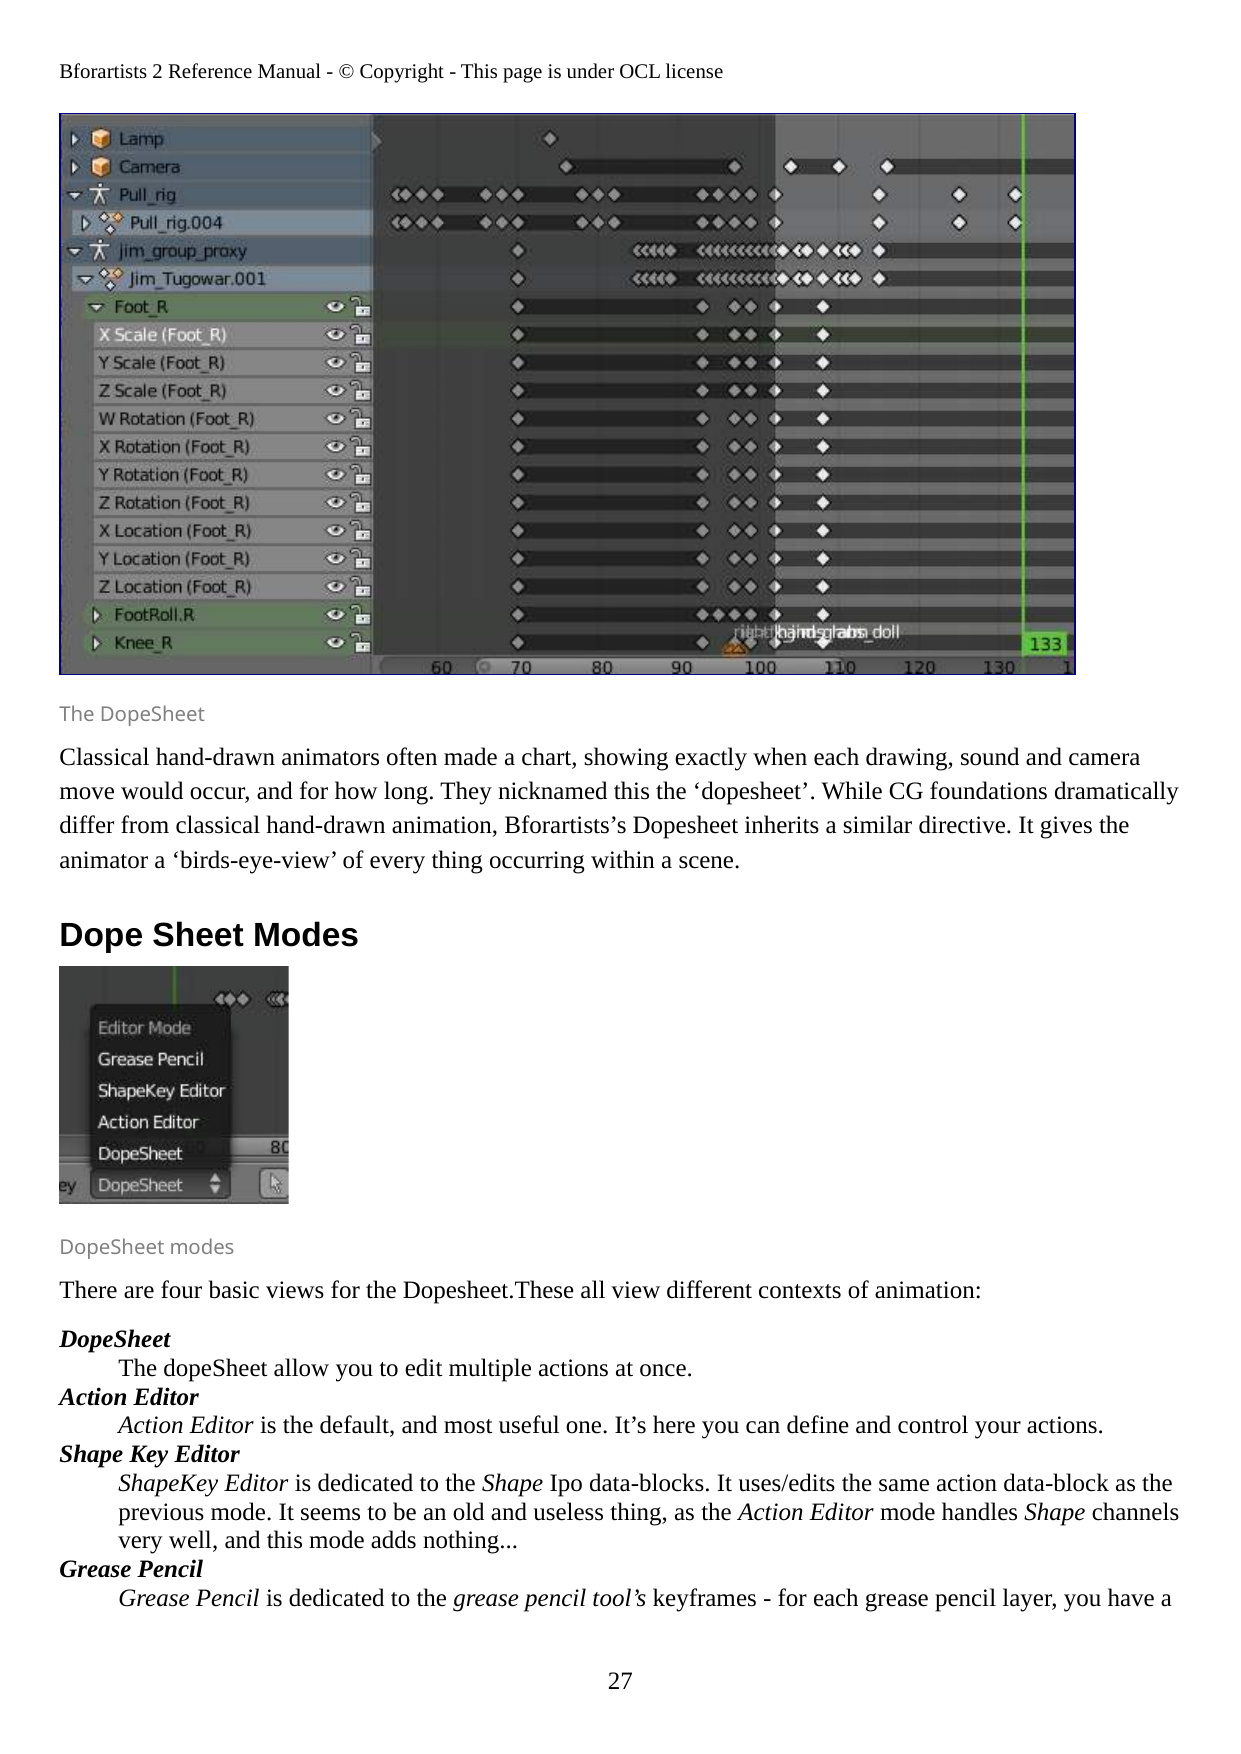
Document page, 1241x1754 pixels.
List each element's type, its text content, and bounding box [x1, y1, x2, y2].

text There are four basic views for the Dopesheet.These all view different contexts of animation: [59, 1275, 1181, 1304]
picture [59, 966, 289, 1204]
text DopeSheet modes [59, 1229, 1181, 1260]
subtitle DopeSheet [59, 1324, 1181, 1353]
text The DopeSheet [59, 696, 1181, 727]
subtitle Grease Pencil [59, 1554, 1181, 1583]
picture [61, 114, 1074, 674]
list Grease Pencil is dedicated to the grease pencil tool’s keyframes - for each grease pencil layer, you have a [118, 1583, 1181, 1612]
list The dopeSheet allow you to edit multiple actions at once. [118, 1353, 1181, 1382]
subtitle Shape Key Editor [59, 1439, 1181, 1468]
list ShapeKey Editor is dedicated to the Shape Ipo data-blocks. It uses/edits the same action data-block as the previous mode. It seems to be an old and useless thing, as the Action Editor mode handles Shape channels very well, and this mode adds nothing... [118, 1468, 1181, 1554]
subtitle Dope Sheet Modes [59, 915, 1181, 953]
text Classical hand-drawn animators often made a chart, showing exactly when each drawing, sound and camera move would occur, and for how long. They nicknamed this the ‘dopesheet’. While CG foundations dramatically differ from classical hand-drawn animation, Bforartists’s Dopesheet inherits a similar directive. It gives the animator a ‘birds-eye-view’ of every thing occurring within a scene. [59, 742, 1181, 874]
subtitle Action Editor [59, 1382, 1181, 1410]
list Action Editor is the default, and most useful one. It’s here you can define and control your actions. [118, 1410, 1181, 1439]
